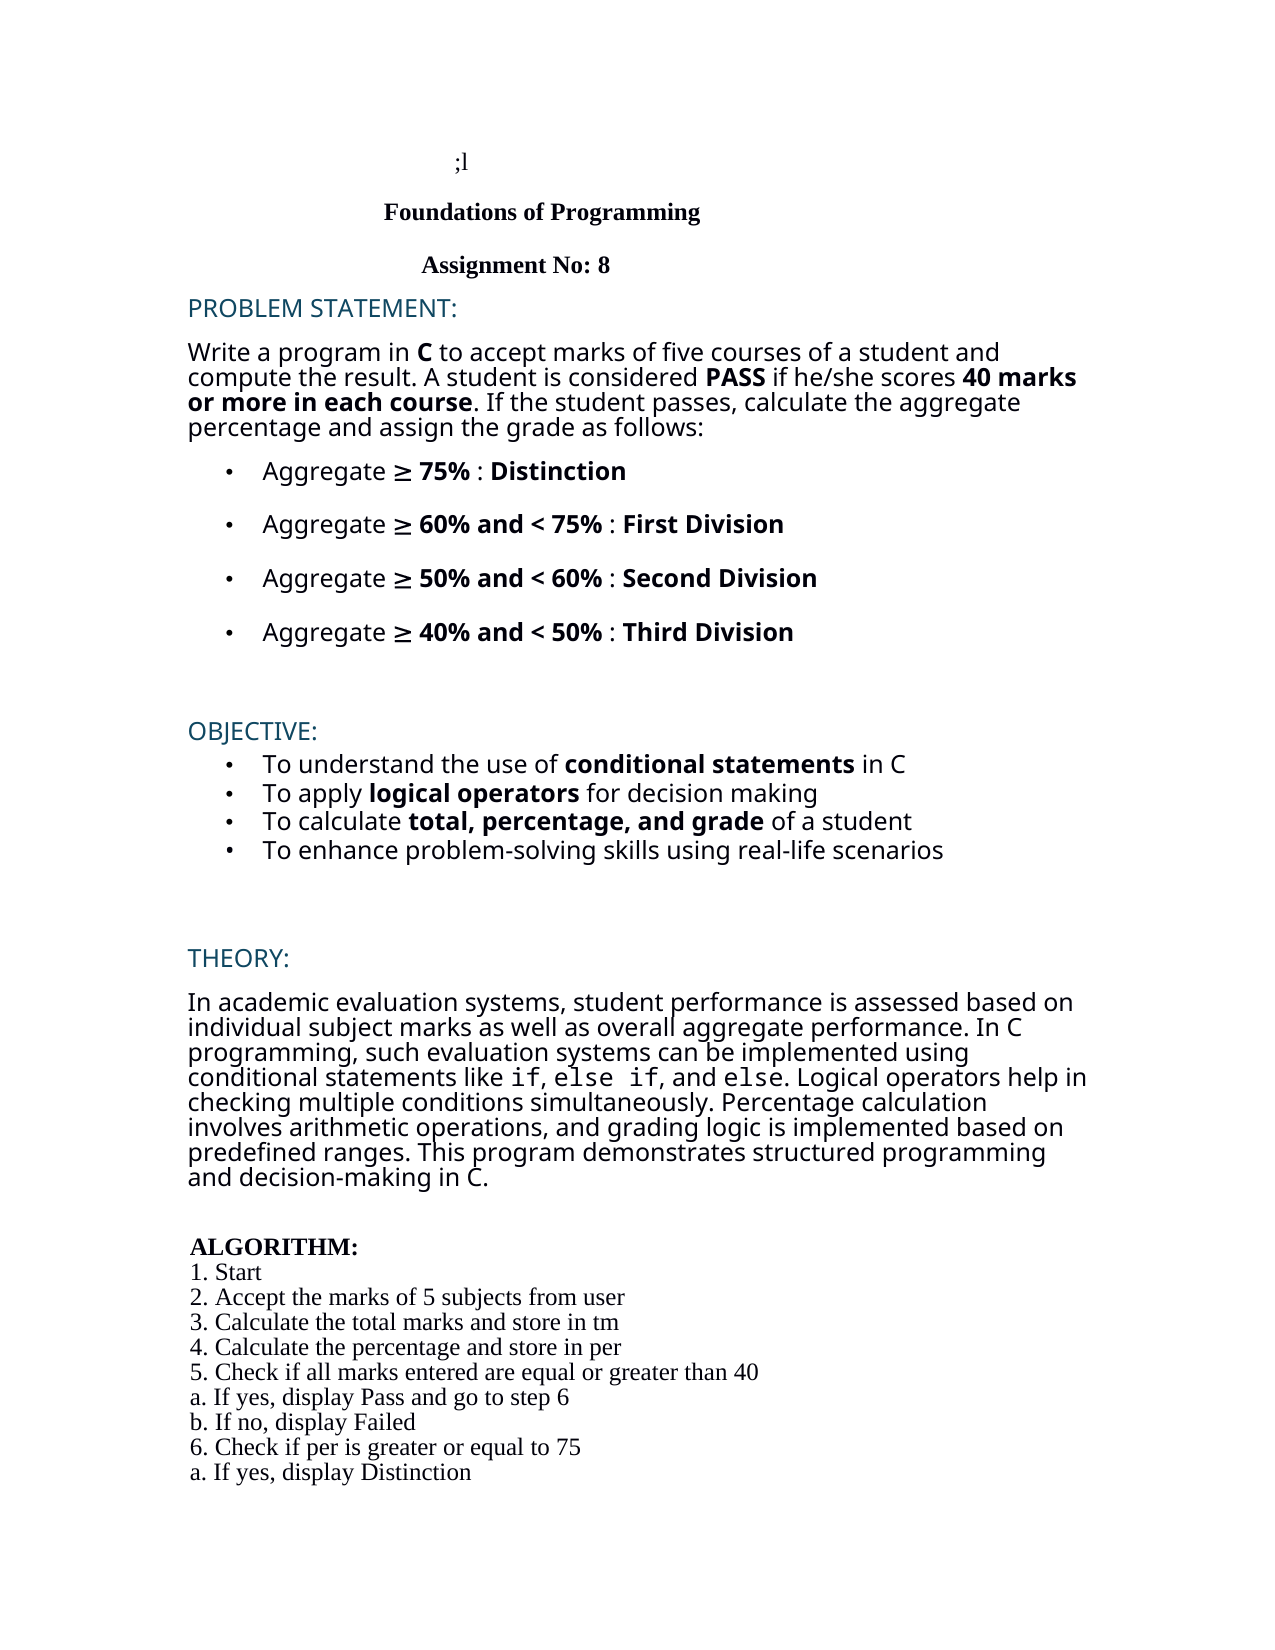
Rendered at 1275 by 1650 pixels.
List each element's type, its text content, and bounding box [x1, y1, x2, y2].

text OBJECTIVE: [187, 720, 1087, 745]
text b. If no, display Failed [188, 1410, 1087, 1435]
list To apply logical operators for decision making [225, 782, 1087, 807]
text 4. Calculate the percentage and store in per [188, 1335, 1087, 1360]
text PROBLEM STATEMENT: [187, 297, 1087, 322]
text 5. Check if all marks entered are equal or greater than 40 [188, 1360, 1087, 1385]
text 3. Calculate the total marks and store in tm [188, 1310, 1087, 1335]
text THEORY: [187, 948, 1087, 973]
list Aggregate ≥ 60% and < 75% : First Division [225, 514, 1087, 564]
text Assignment No: 8 [384, 244, 1049, 281]
text ;l [454, 150, 1087, 175]
list Aggregate ≥ 40% and < 50% : Third Division [225, 621, 1087, 646]
text a. If yes, display Pass and go to step 6 [188, 1385, 1087, 1410]
list Aggregate ≥ 75% : Distinction [225, 460, 1087, 510]
text 1. Start [188, 1260, 1087, 1285]
text ALGORITHM: [188, 1235, 1087, 1260]
text In academic evaluation systems, student performance is assessed based on individual subject marks as well as overall aggregate performance. In C programming, such evaluation systems can be implemented using conditional statements like if, else if, and else. Logical operators help in checking multiple conditions simultaneously. Percentage calculation involves arithmetic operations, and grading logic is implemented based on predefined ranges. This program demonstrates structured programming and decision-making in C. [187, 991, 1087, 1191]
list To calculate total, percentage, and grade of a student [225, 811, 1087, 836]
text 2. Accept the marks of 5 subjects from user [188, 1285, 1087, 1310]
list To understand the use of conditional statements in C [225, 753, 1087, 778]
list To enhance problem-solving skills using real-life scenarios [225, 839, 1087, 864]
text Foundations of Programming [384, 191, 1049, 228]
text Write a program in C to accept marks of five courses of a student and compute the result. A student is considered PASS if he/she scores 40 marks or more in each course. If the student passes, calculate the aggregate percentage and assign the grade as follows: [187, 341, 1087, 441]
list Aggregate ≥ 50% and < 60% : Second Division [225, 567, 1087, 617]
text 6. Check if per is greater or equal to 75 [188, 1435, 1087, 1460]
text a. If yes, display Distinction [188, 1460, 1087, 1485]
